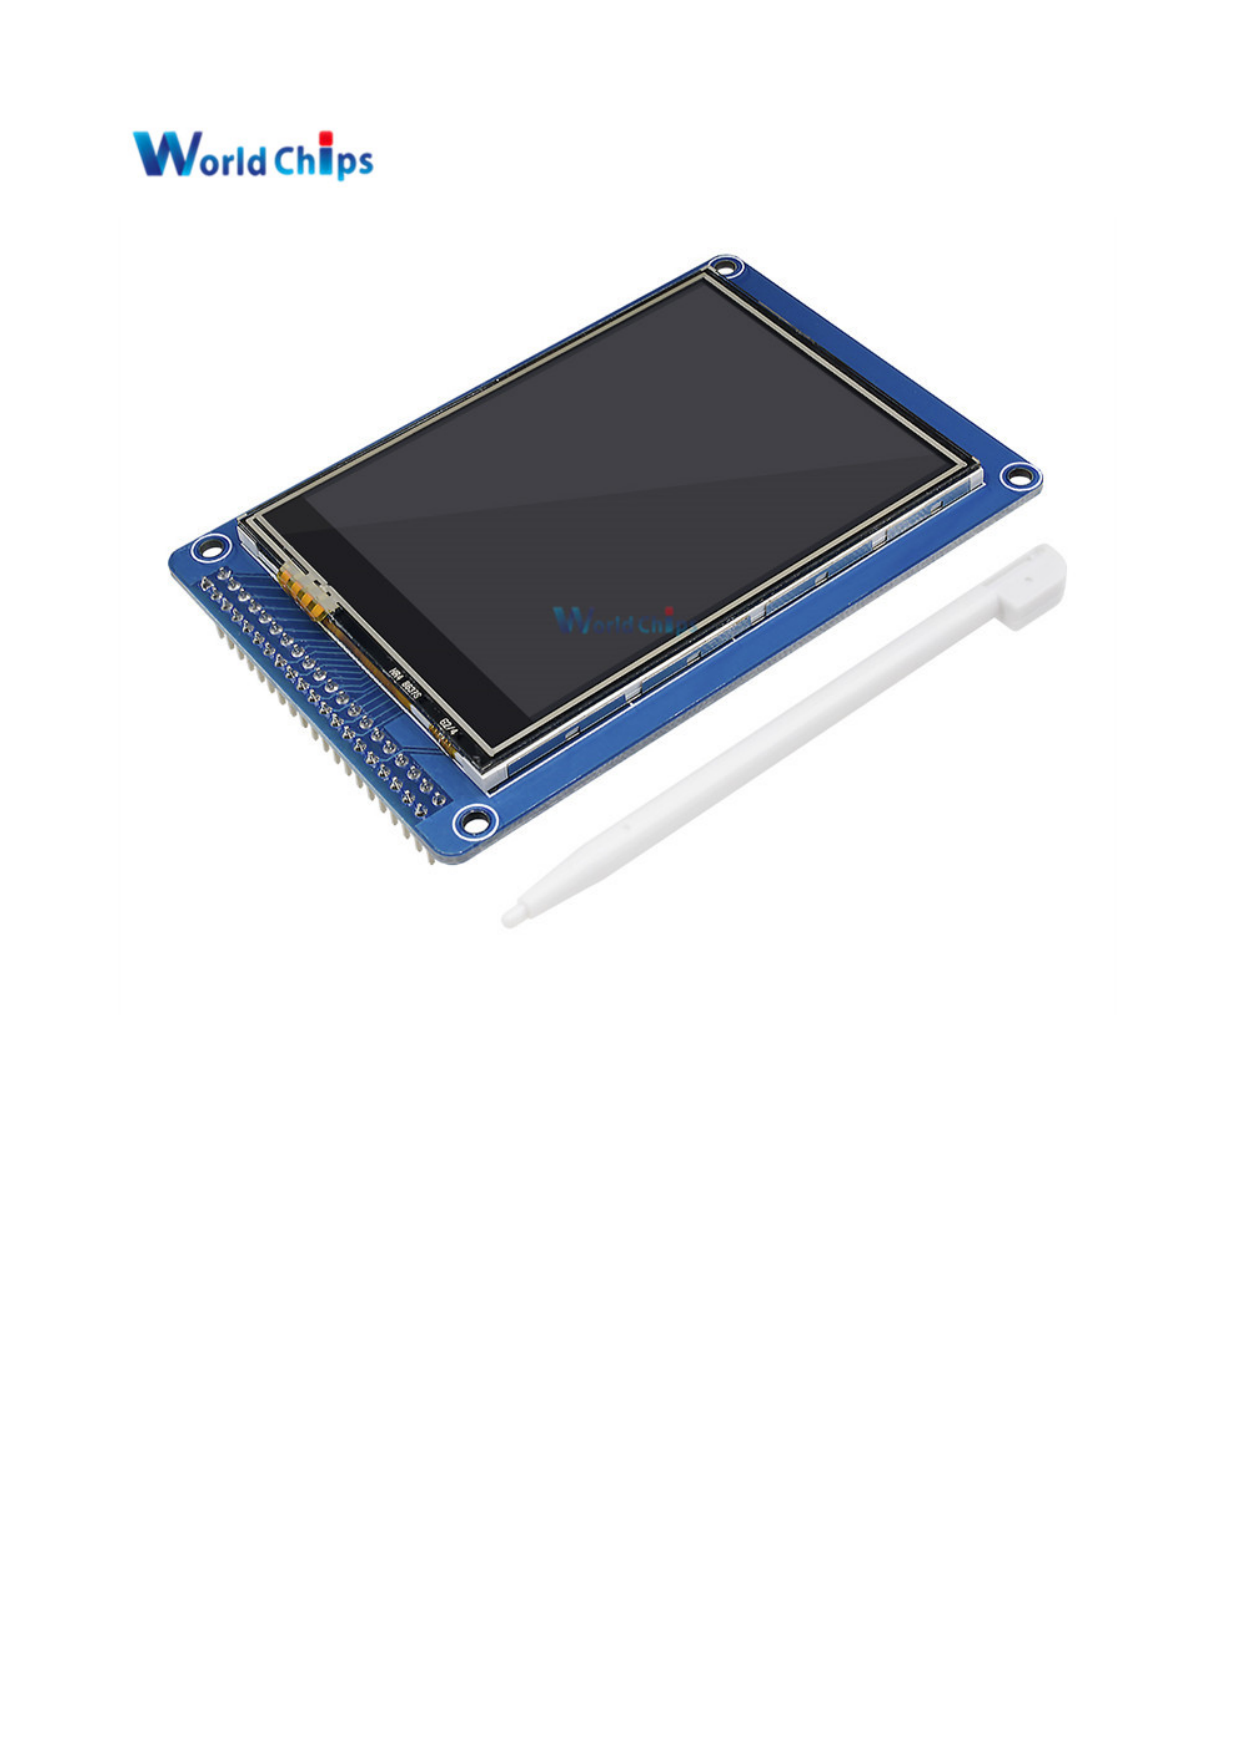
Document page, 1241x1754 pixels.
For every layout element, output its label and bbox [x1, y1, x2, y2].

picture [118, 118, 1117, 1114]
